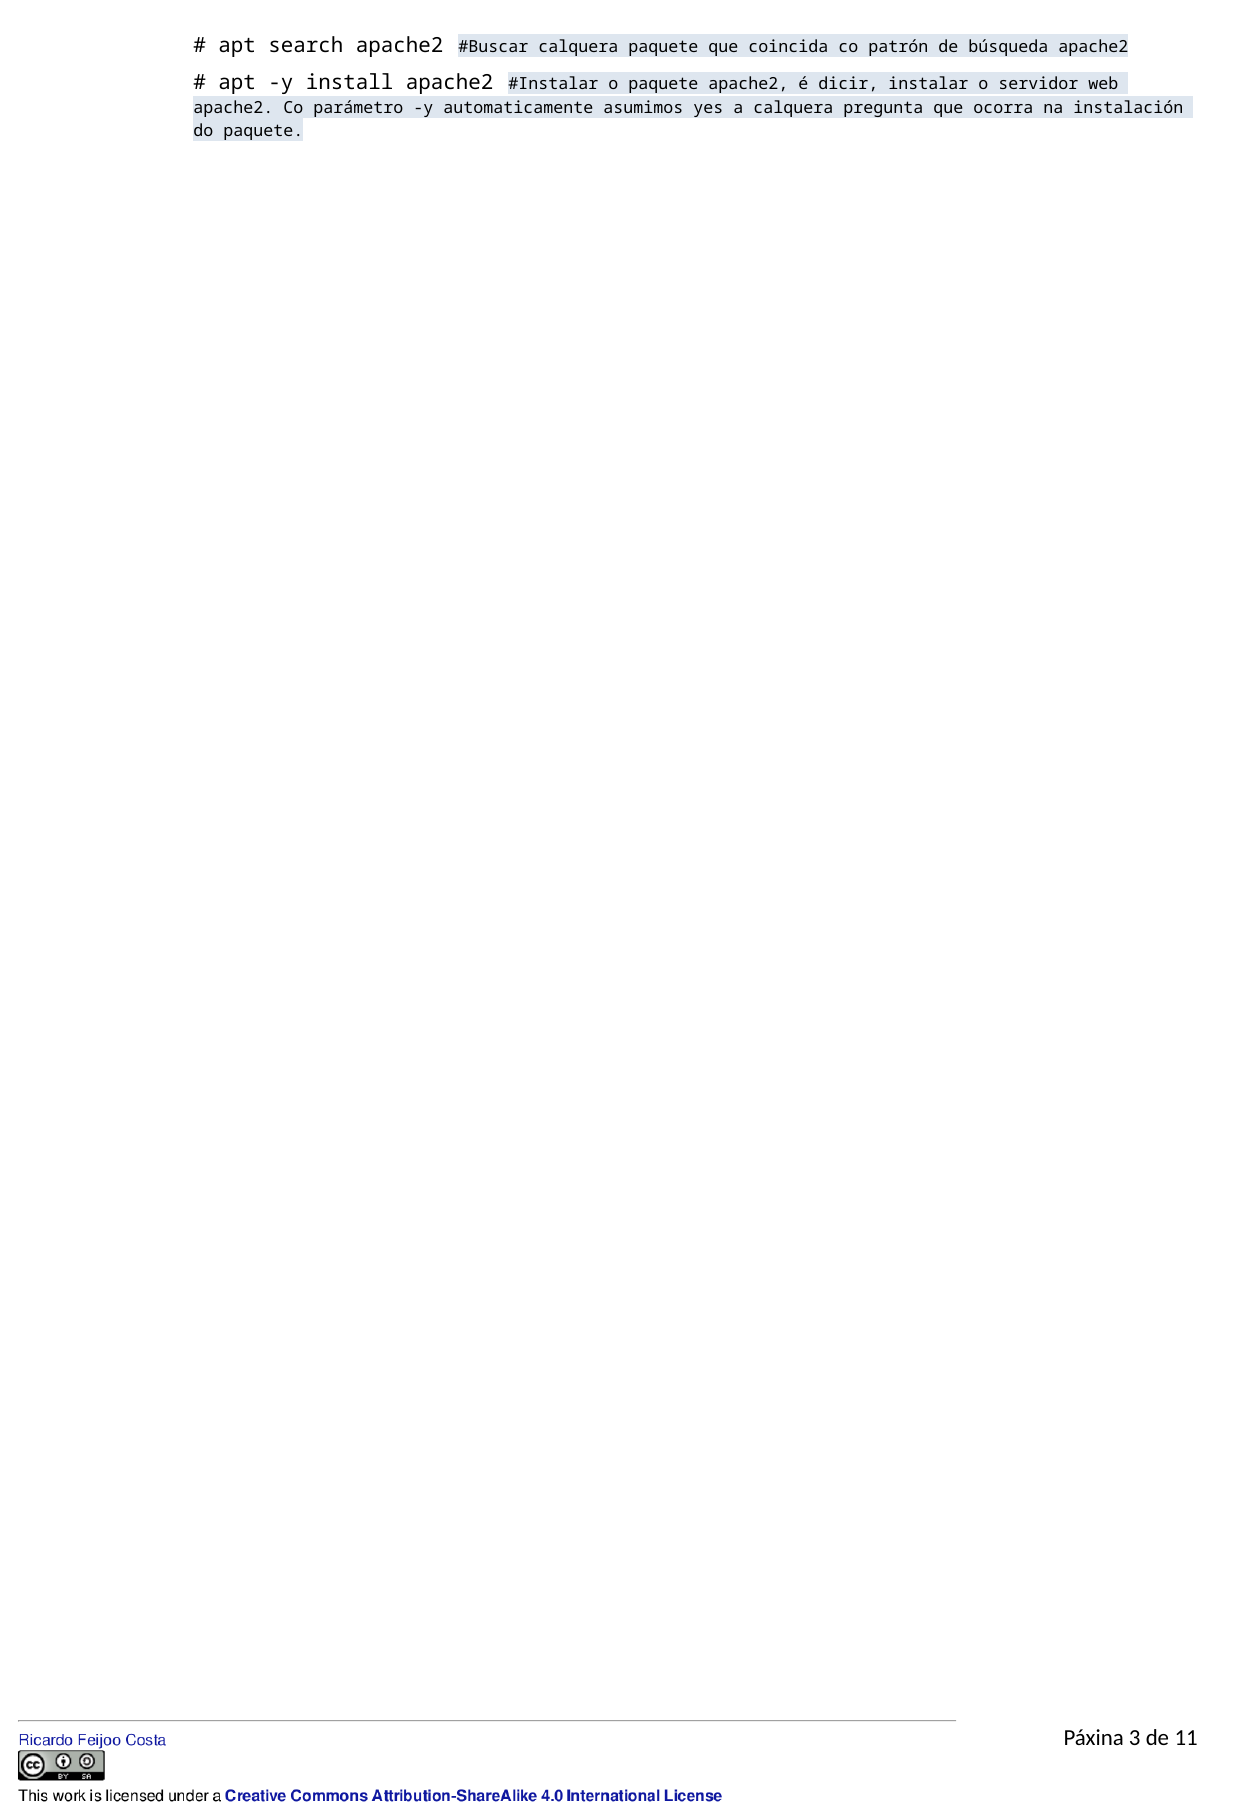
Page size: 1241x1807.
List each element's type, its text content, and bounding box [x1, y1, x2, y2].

list # apt search apache2 #Buscar calquera paquete que coincida co patrón de búsqueda apache2 [158, 30, 1197, 58]
list # apt -y install apache2 #Instalar o paquete apache2, é dicir, instalar o servidor web apache2. Co parámetro -y automaticamente asumimos yes a calquera pregunta que ocorra na instalación do paquete. [158, 67, 1197, 141]
picture [8, 1715, 957, 1806]
